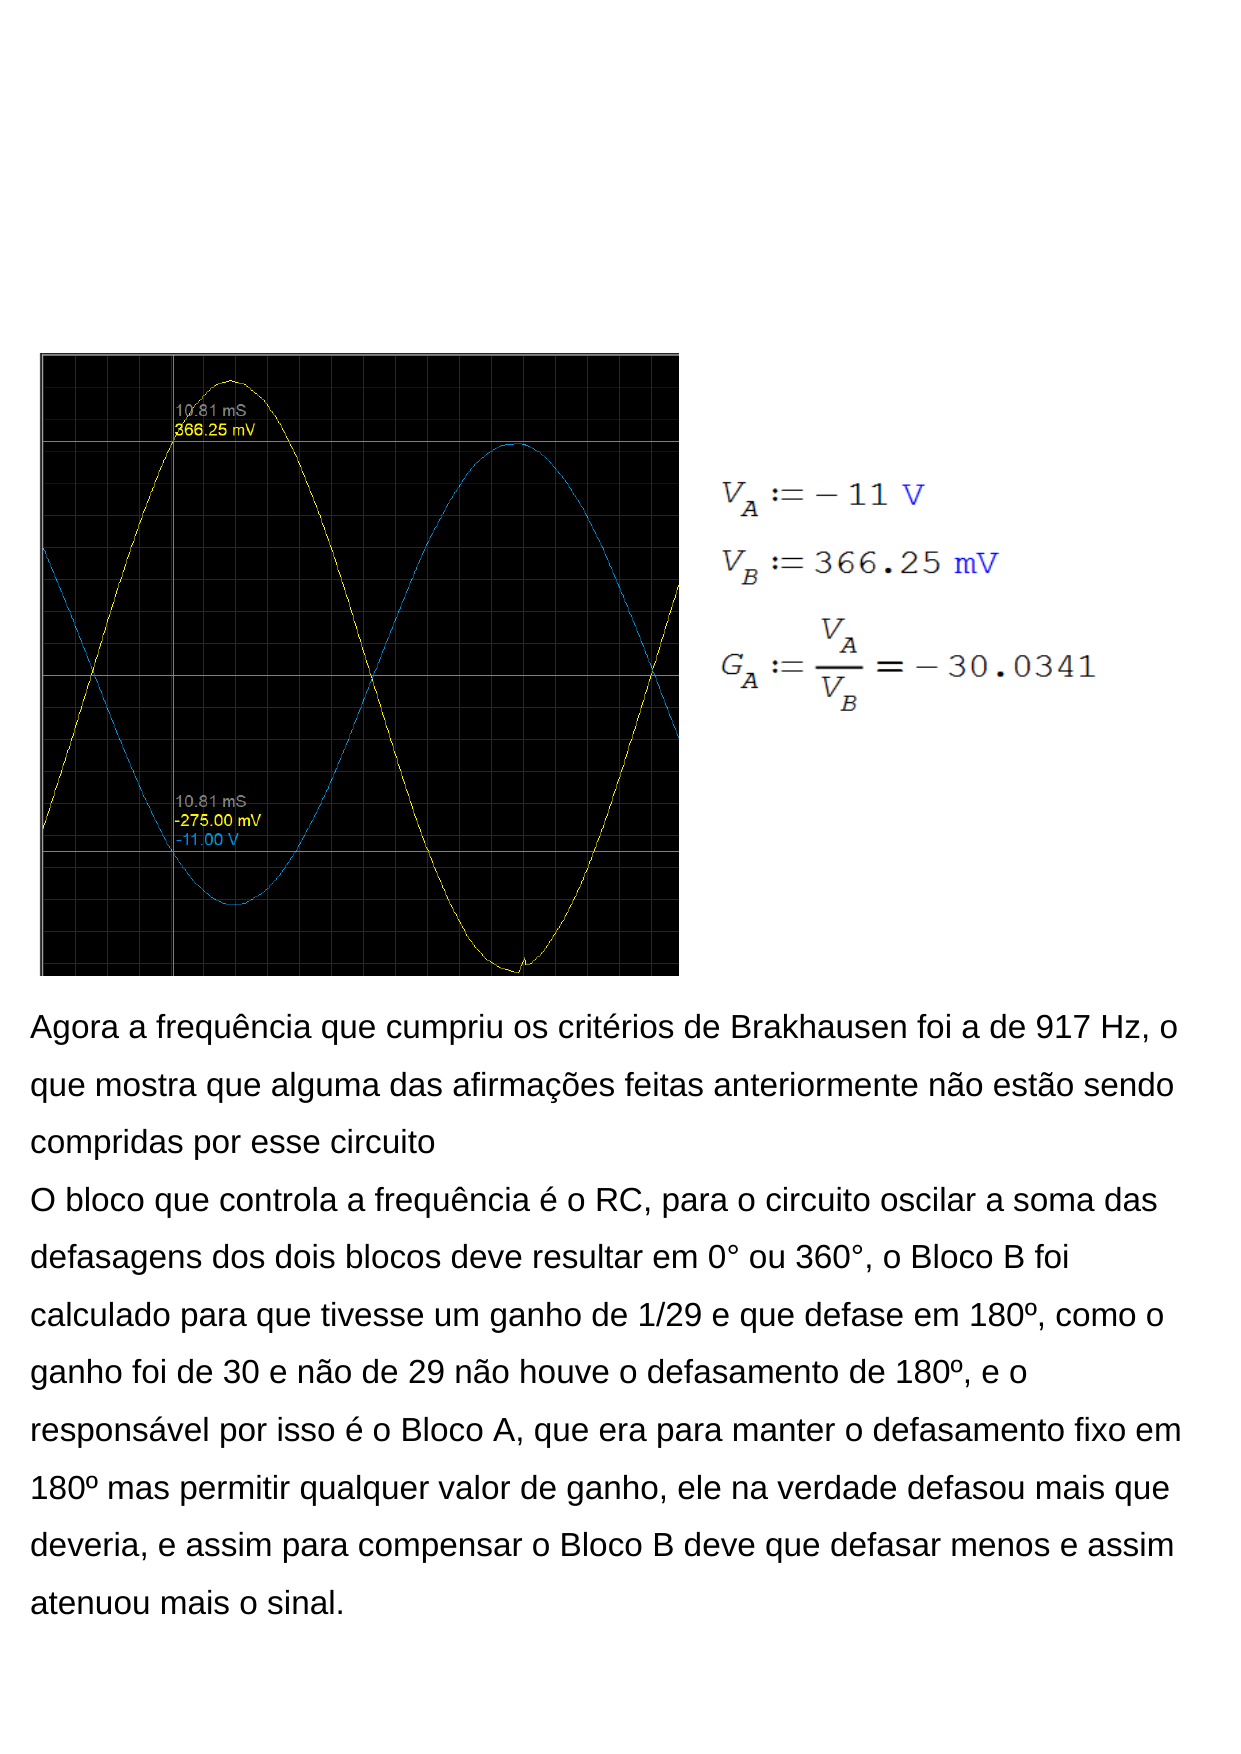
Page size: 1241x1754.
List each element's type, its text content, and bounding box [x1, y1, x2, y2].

picture [39, 353, 679, 976]
text O bloco que controla a frequência é o RC, para o circuito oscilar a soma das defasagens dos dois blocos deve resultar em 0° ou 360°, o Bloco B foi calculado para que tivesse um ganho de 1/29 e que defase em 180º, como o ganho foi de 30 e não de 29 não houve o defasamento de 180º, e o responsável por isso é o Bloco A, que era para manter o defasamento fixo em 180º mas permitir qualquer valor de ganho, ele na verdade defasou mais que deveria, e assim para compensar o Bloco B deve que defasar menos e assim atenuou mais o sinal. [30, 1180, 1211, 1621]
text Agora a frequência que cumpriu os critérios de Brakhausen foi a de 917 Hz, o que mostra que alguma das afirmações feitas anteriormente não estão sendo compridas por esse circuito [30, 1007, 1211, 1161]
picture [708, 468, 1117, 728]
